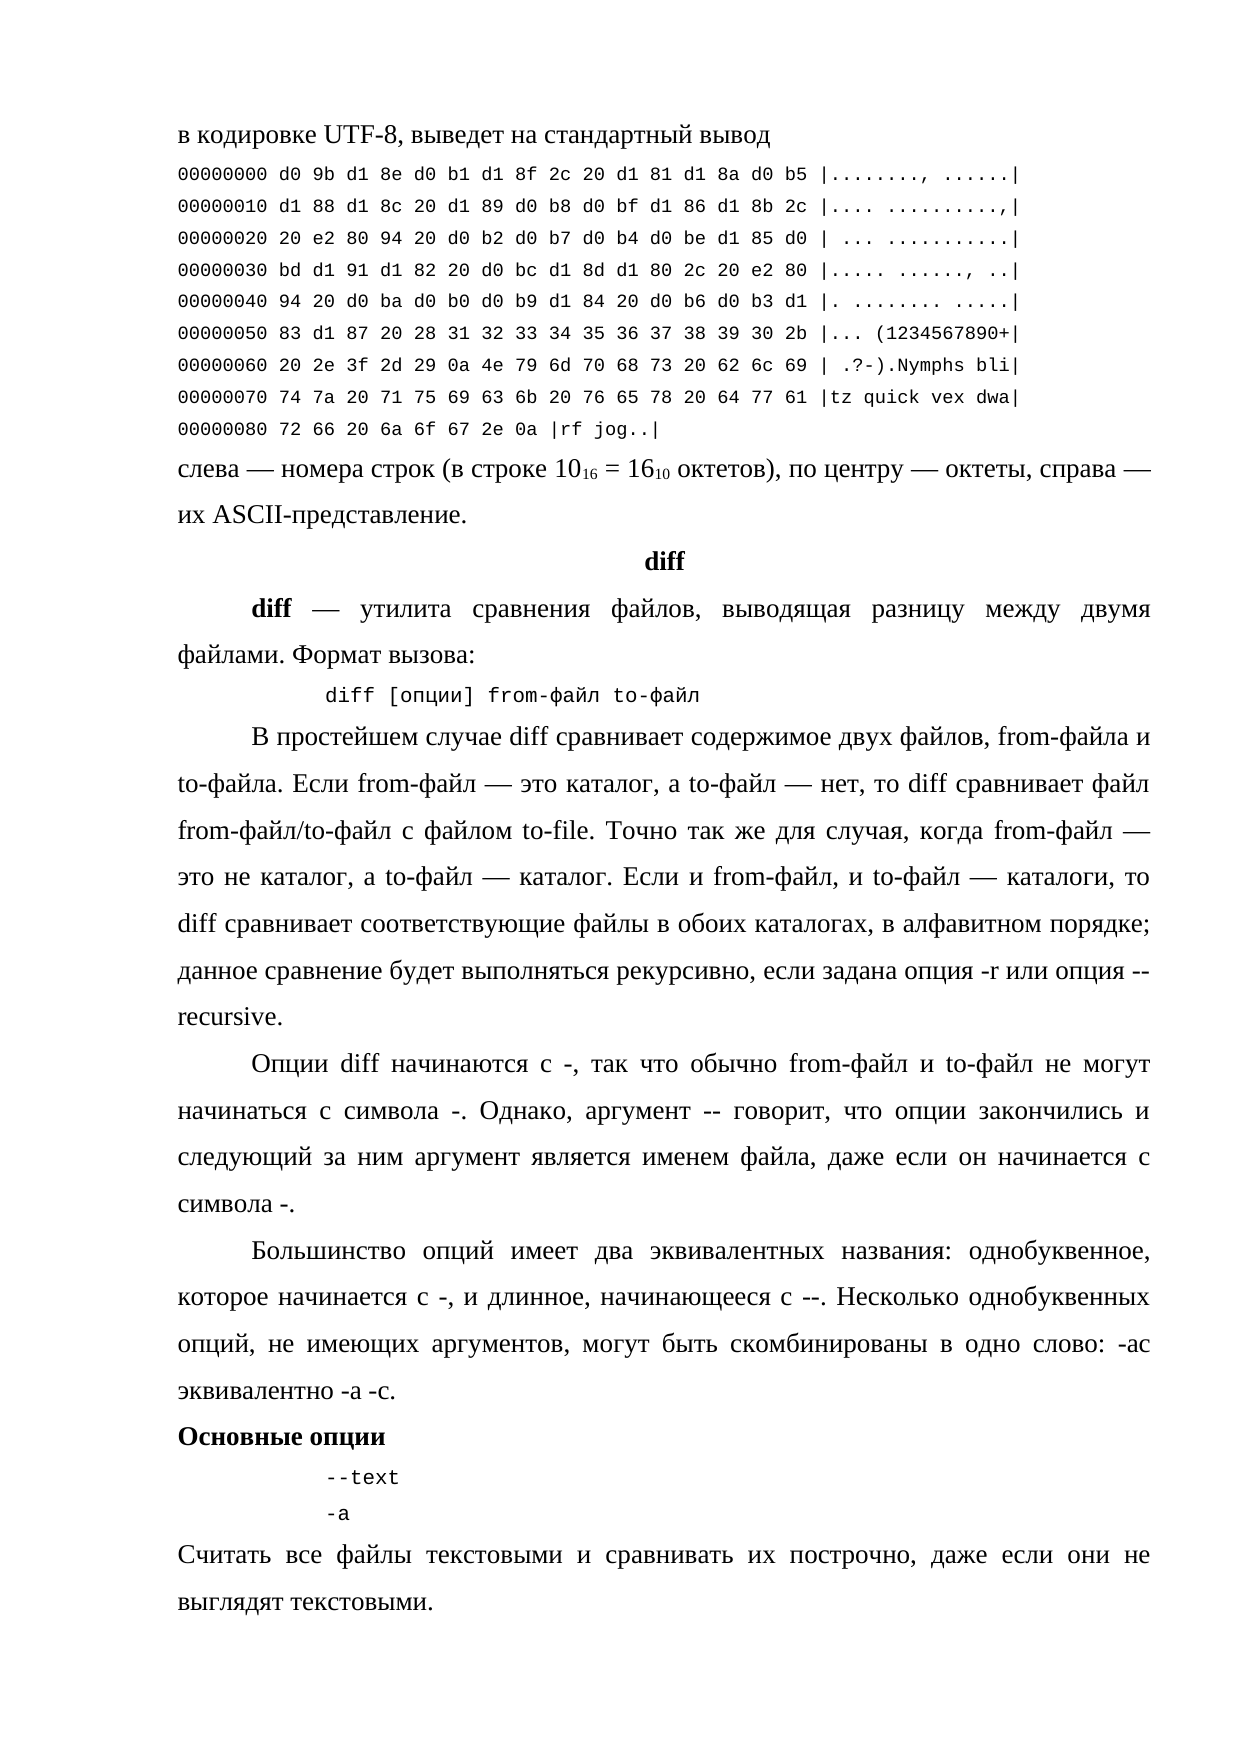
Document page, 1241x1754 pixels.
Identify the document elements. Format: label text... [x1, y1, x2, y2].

text 00000050 83 d1 87 20 28 31 32 33 34 35 36 37 38 39 30 2b |... (1234567890+| [177, 324, 1152, 345]
text --text [325, 1467, 1152, 1491]
text 00000070 74 7a 20 71 75 69 63 6b 20 76 65 78 20 64 77 61 |tz quick vex dwa| [177, 388, 1152, 409]
text -a [325, 1502, 1152, 1526]
text 00000060 20 2e 3f 2d 29 0a 4e 79 6d 70 68 73 20 62 6c 69 | .?-).Nymphs bli| [177, 356, 1152, 377]
text diff — утилита сравнения файлов, выводящая разницу между двумя файлами. Формат вызова: [177, 592, 1152, 669]
text 00000030 bd d1 91 d1 82 20 d0 bc d1 8d d1 80 2c 20 e2 80 |..... ......, ..| [177, 260, 1152, 282]
text diff [опции] from-файл to-файл [325, 685, 1152, 709]
text Опции diff начинаются с -, так что обычно from-файл и to-файл не могут начинаться с символа -. Однако, аргумент -- говорит, что опции закончились и следующий за ним аргумент является именем файла, даже если он начинается с символа -. [177, 1047, 1152, 1218]
text Считать все файлы текстовыми и сравнивать их построчно, даже если они не выглядят текстовыми. [177, 1538, 1152, 1616]
subtitle diff [177, 545, 1152, 576]
text 00000000 d0 9b d1 8e d0 b1 d1 8f 2c 20 d1 81 d1 8a d0 b5 |........, ......| [177, 165, 1152, 186]
text В простейшем случае diff сравнивает содержимое двух файлов, from-файла и to-файла. Если from-файл — это каталог, а to-файл — нет, то diff сравнивает файл from-файл/to-файл с файлом to-file. Точно так же для случая, когда from-файл — это не каталог, а to-файл — каталог. Если и from-файл, и to-файл — каталоги, то diff сравнивает соответствующие файлы в обоих каталогах, в алфавитном порядке; данное сравнение будет выполняться рекурсивно, если задана опция -r или опция --recursive. [177, 720, 1152, 1032]
text слева — номера строк (в строке 1016 = 1610 октетов), по центру — октеты, справа — их ASCII-представление. [177, 452, 1152, 529]
text 00000080 72 66 20 6a 6f 67 2e 0a |rf jog..| [177, 420, 1152, 441]
text в кодировке UTF-8, выведет на стандартный вывод [177, 118, 1152, 149]
text 00000020 20 e2 80 94 20 d0 b2 d0 b7 d0 b4 d0 be d1 85 d0 | ... ...........| [177, 228, 1152, 250]
text 00000040 94 20 d0 ba d0 b0 d0 b9 d1 84 20 d0 b6 d0 b3 d1 |. ........ .....| [177, 292, 1152, 313]
text Большинство опций имеет два эквивалентных названия: однобуквенное, которое начинается с -, и длинное, начинающееся с --. Несколько однобуквенных опций, не имеющих аргументов, могут быть скомбинированы в одно слово: -ac эквивалентно -a -c. [177, 1234, 1152, 1405]
subtitle Основные опции [177, 1420, 1152, 1452]
text 00000010 d1 88 d1 8c 20 d1 89 d0 b8 d0 bf d1 86 d1 8b 2c |.... ..........,| [177, 197, 1152, 218]
